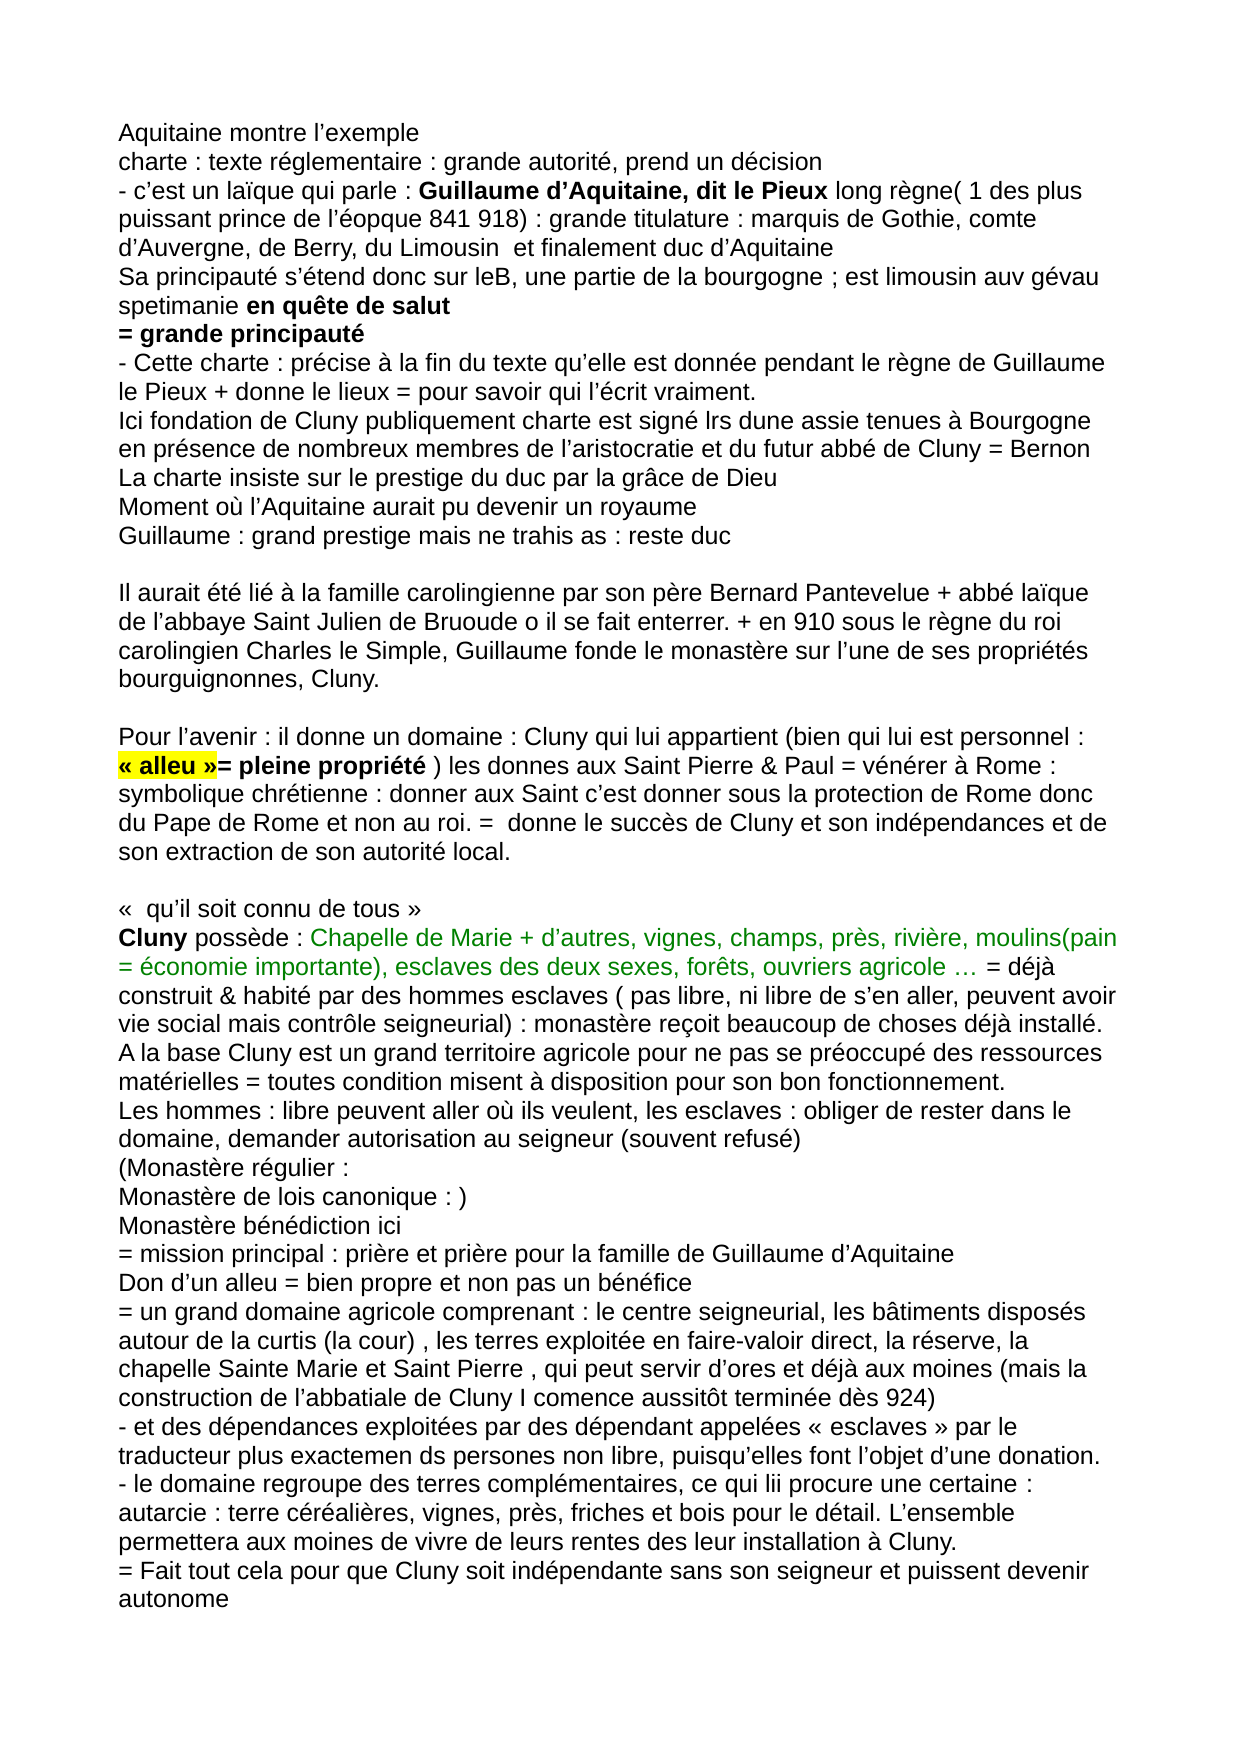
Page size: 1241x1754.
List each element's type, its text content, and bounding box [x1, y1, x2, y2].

text La charte insiste sur le prestige du duc par la grâce de Dieu [118, 463, 1122, 492]
text charte : texte réglementaire : grande autorité, prend un décision [118, 147, 1122, 176]
text Moment où l’Aquitaine aurait pu devenir un royaume [118, 492, 1122, 521]
text Monastère bénédiction ici [118, 1211, 1122, 1239]
text « qu’il soit connu de tous » [118, 894, 1122, 923]
text = Fait tout cela pour que Cluny soit indépendante sans son seigneur et puissent devenir autonome [118, 1556, 1122, 1613]
text Aquitaine montre l’exemple [118, 118, 1122, 147]
text Il aurait été lié à la famille carolingienne par son père Bernard Pantevelue + abbé laïque de l’abbaye Saint Julien de Bruoude o il se fait enterrer. + en 910 sous le règne du roi carolingien Charles le Simple, Guillaume fonde le monastère sur l’une de ses propriétés bourguignonnes, Cluny. [118, 578, 1122, 693]
text - Cette charte : précise à la fin du texte qu’elle est donnée pendant le règne de Guillaume le Pieux + donne le lieux = pour savoir qui l’écrit vraiment. [118, 348, 1122, 406]
text Don d’un alleu = bien propre et non pas un bénéfice [118, 1268, 1122, 1297]
text = grande principauté [118, 319, 1122, 348]
text Cluny possède : Chapelle de Marie + d’autres, vignes, champs, près, rivière, moulins(pain = économie importante), esclaves des deux sexes, forêts, ouvriers agricole … = déjà construit & habité par des hommes esclaves ( pas libre, ni libre de s’en aller, peuvent avoir vie social mais contrôle seigneurial) : monastère reçoit beaucoup de choses déjà installé. [118, 923, 1122, 1038]
text - le domaine regroupe des terres complémentaires, ce qui lii procure une certaine : autarcie : terre céréalières, vignes, près, friches et bois pour le détail. L’ensemble permettera aux moines de vivre de leurs rentes des leur installation à Cluny. [118, 1469, 1122, 1556]
text Pour l’avenir : il donne un domaine : Cluny qui lui appartient (bien qui lui est personnel : « alleu »= pleine propriété ) les donnes aux Saint Pierre & Paul = vénérer à Rome : symbolique chrétienne : donner aux Saint c’est donner sous la protection de Rome donc du Pape de Rome et non au roi. = donne le succès de Cluny et son indépendances et de son extraction de son autorité local. [118, 722, 1122, 866]
text Sa principauté s’étend donc sur leB, une partie de la bourgogne ; est limousin auv gévau spetimanie en quête de salut [118, 262, 1122, 319]
text A la base Cluny est un grand territoire agricole pour ne pas se préoccupé des ressources matérielles = toutes condition misent à disposition pour son bon fonctionnement. [118, 1038, 1122, 1096]
text Monastère de lois canonique : ) [118, 1182, 1122, 1211]
text = mission principal : prière et prière pour la famille de Guillaume d’Aquitaine [118, 1239, 1122, 1268]
text - et des dépendances exploitées par des dépendant appelées « esclaves » par le traducteur plus exactemen ds persones non libre, puisqu’elles font l’objet d’une donation. [118, 1412, 1122, 1469]
text Ici fondation de Cluny publiquement charte est signé lrs dune assie tenues à Bourgogne en présence de nombreux membres de l’aristocratie et du futur abbé de Cluny = Bernon [118, 406, 1122, 463]
text = un grand domaine agricole comprenant : le centre seigneurial, les bâtiments disposés autour de la curtis (la cour) , les terres exploitée en faire-valoir direct, la réserve, la chapelle Sainte Marie et Saint Pierre , qui peut servir d’ores et déjà aux moines (mais la construction de l’abbatiale de Cluny I comence aussitôt terminée dès 924) [118, 1297, 1122, 1412]
text Guillaume : grand prestige mais ne trahis as : reste duc [118, 521, 1122, 549]
text (Monastère régulier : [118, 1153, 1122, 1182]
text Les hommes : libre peuvent aller où ils veulent, les esclaves : obliger de rester dans le domaine, demander autorisation au seigneur (souvent refusé) [118, 1096, 1122, 1153]
text - c’est un laïque qui parle : Guillaume d’Aquitaine, dit le Pieux long règne( 1 des plus puissant prince de l’éopque 841 918) : grande titulature : marquis de Gothie, comte d’Auvergne, de Berry, du Limousin et finalement duc d’Aquitaine [118, 176, 1122, 262]
